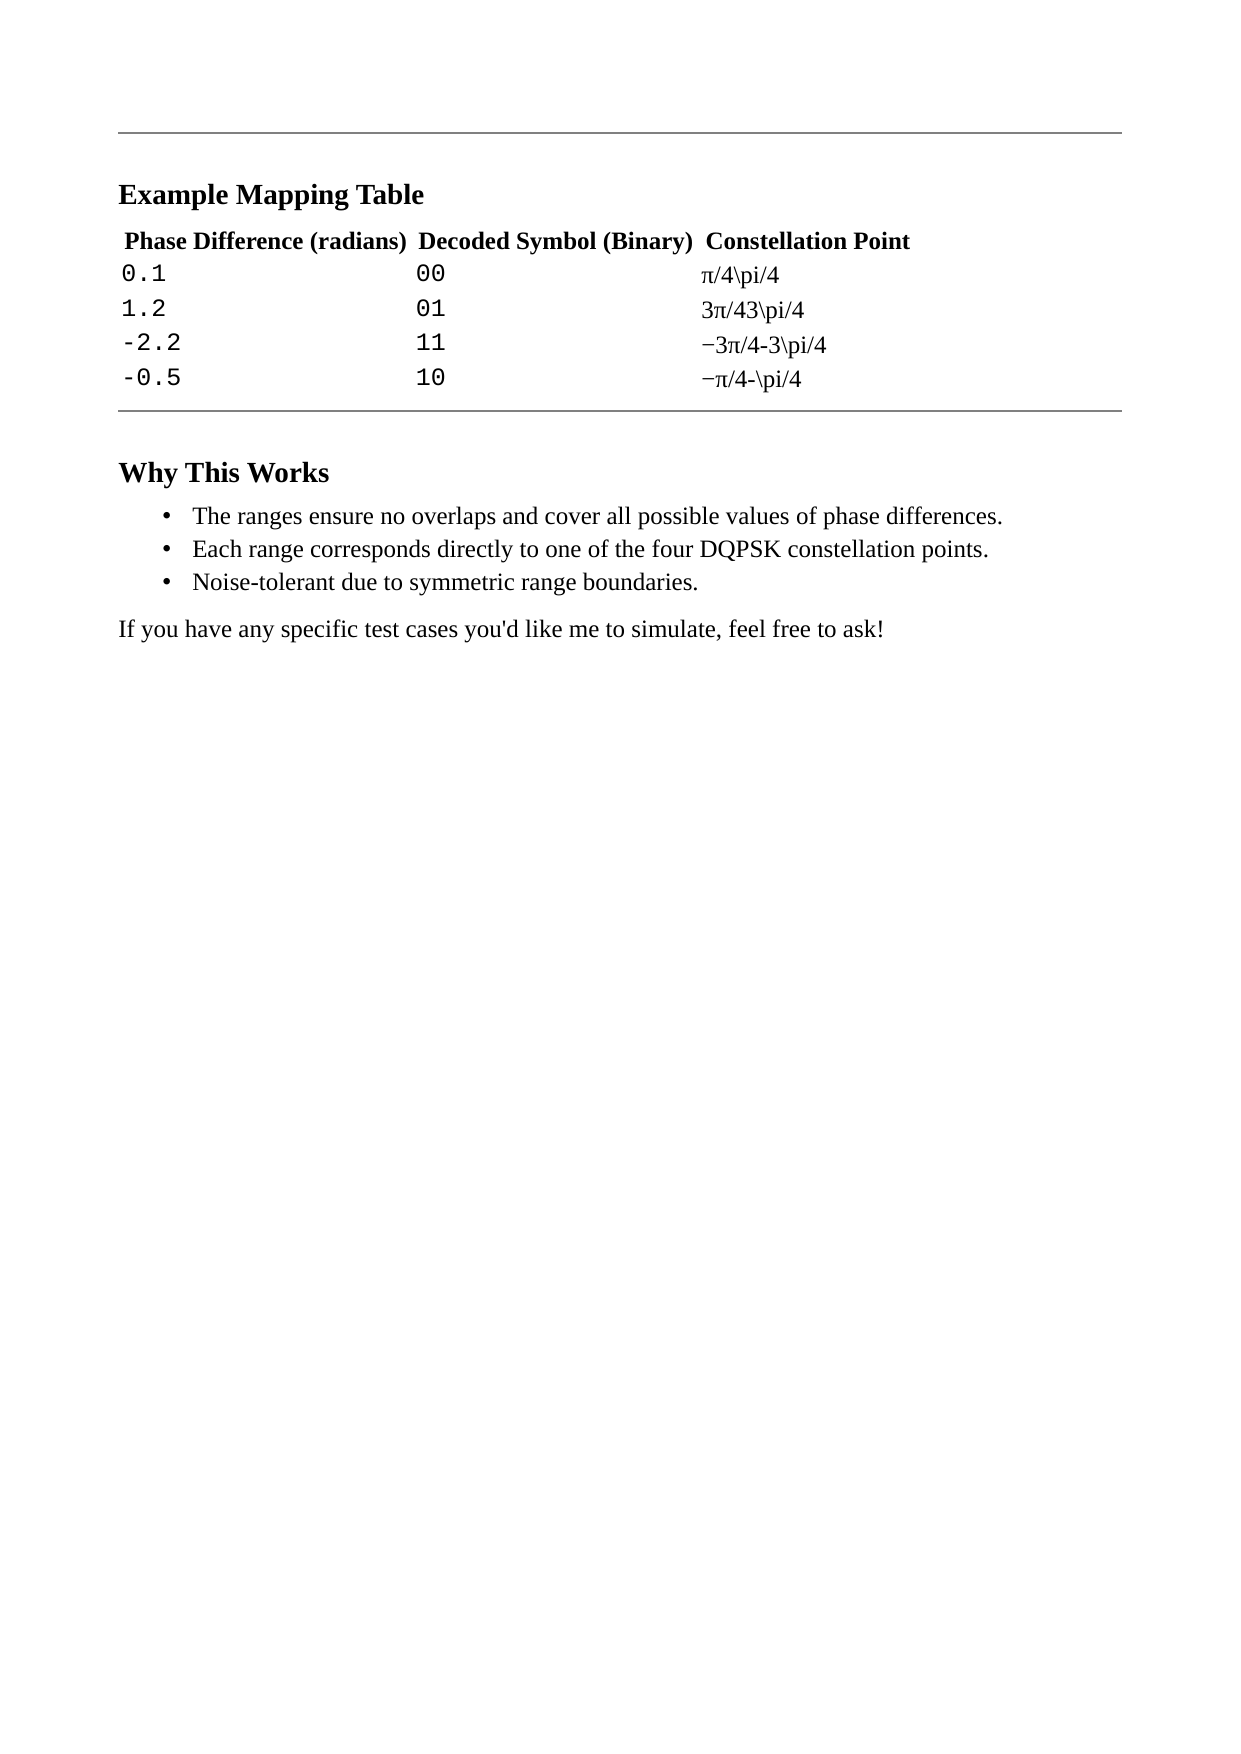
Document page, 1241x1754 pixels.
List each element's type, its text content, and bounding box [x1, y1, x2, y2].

table_cell 11 [413, 327, 698, 361]
table_cell -0.5 [118, 361, 413, 396]
table_cell 1.2 [118, 292, 413, 327]
table_header Phase Difference (radians) [118, 223, 413, 258]
table_cell -2.2 [118, 327, 413, 361]
table_cell 01 [413, 292, 698, 327]
table_cell 3π/43\pi/4 [698, 292, 917, 327]
list The ranges ensure no overlaps and cover all possible values of phase differences. [162, 501, 1122, 529]
table_header Constellation Point [698, 223, 917, 258]
table_cell −3π/4-3\pi/4 [698, 327, 917, 361]
table_header Decoded Symbol (Binary) [413, 223, 698, 258]
table_cell 0.1 [118, 258, 413, 292]
text If you have any specific test cases you'd like me to simulate, feel free to ask! [118, 614, 1122, 643]
table_cell 10 [413, 361, 698, 396]
subtitle Example Mapping Table [118, 177, 1122, 211]
table_cell 00 [413, 258, 698, 292]
table_cell π/4\pi/4 [698, 258, 917, 292]
list Noise-tolerant due to symmetric range boundaries. [162, 567, 1122, 596]
table_cell −π/4-\pi/4 [698, 361, 917, 396]
list Each range corresponds directly to one of the four DQPSK constellation points. [162, 534, 1122, 563]
subtitle Why This Works [118, 455, 1122, 488]
